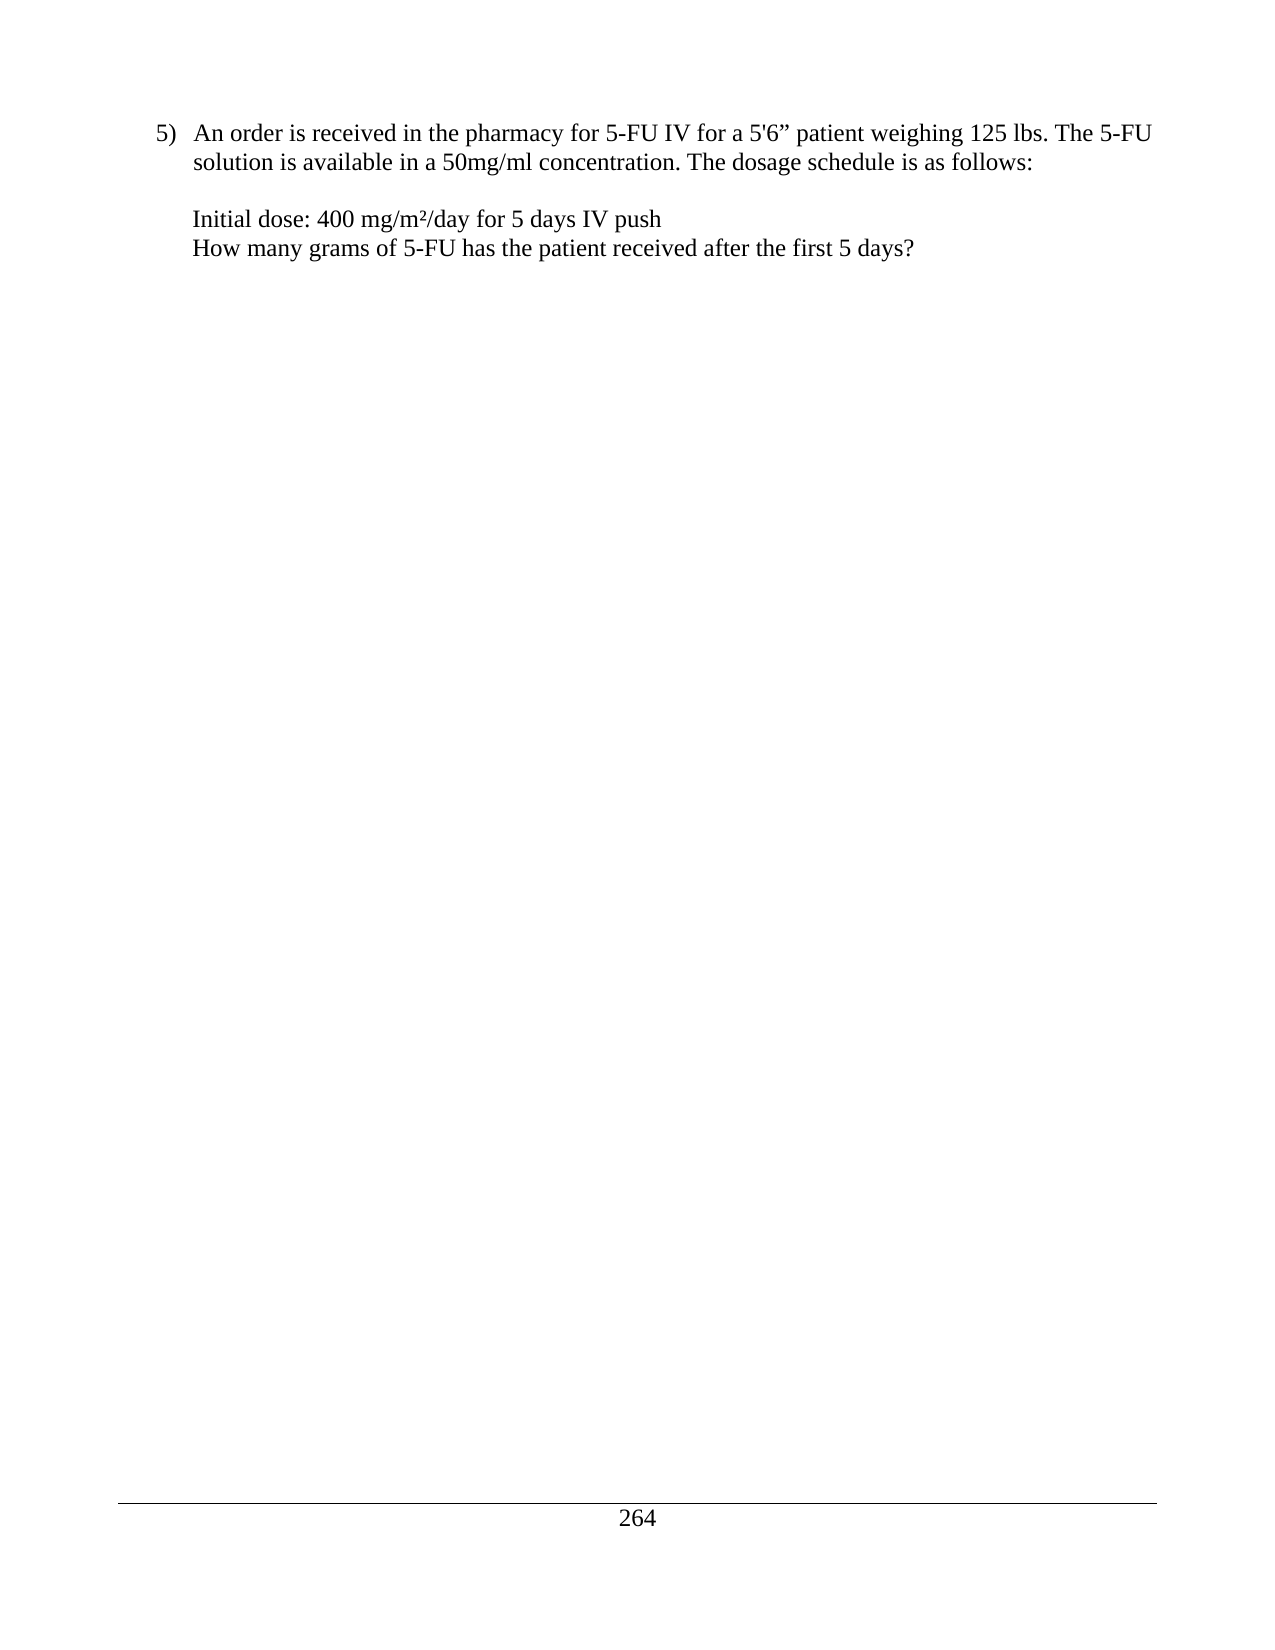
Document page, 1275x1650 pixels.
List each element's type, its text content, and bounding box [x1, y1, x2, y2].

text 5) An order is received in the pharmacy for 5-FU IV for a 5'6” patient weighing 125 lbs. The 5-FU solution is available in a 50mg/ml concentration. The dosage schedule is as follows: [156, 118, 1157, 176]
text How many grams of 5-FU has the patient received after the first 5 days? [192, 233, 1157, 262]
text Initial dose: 400 mg/m²/day for 5 days IV push [192, 204, 1157, 233]
